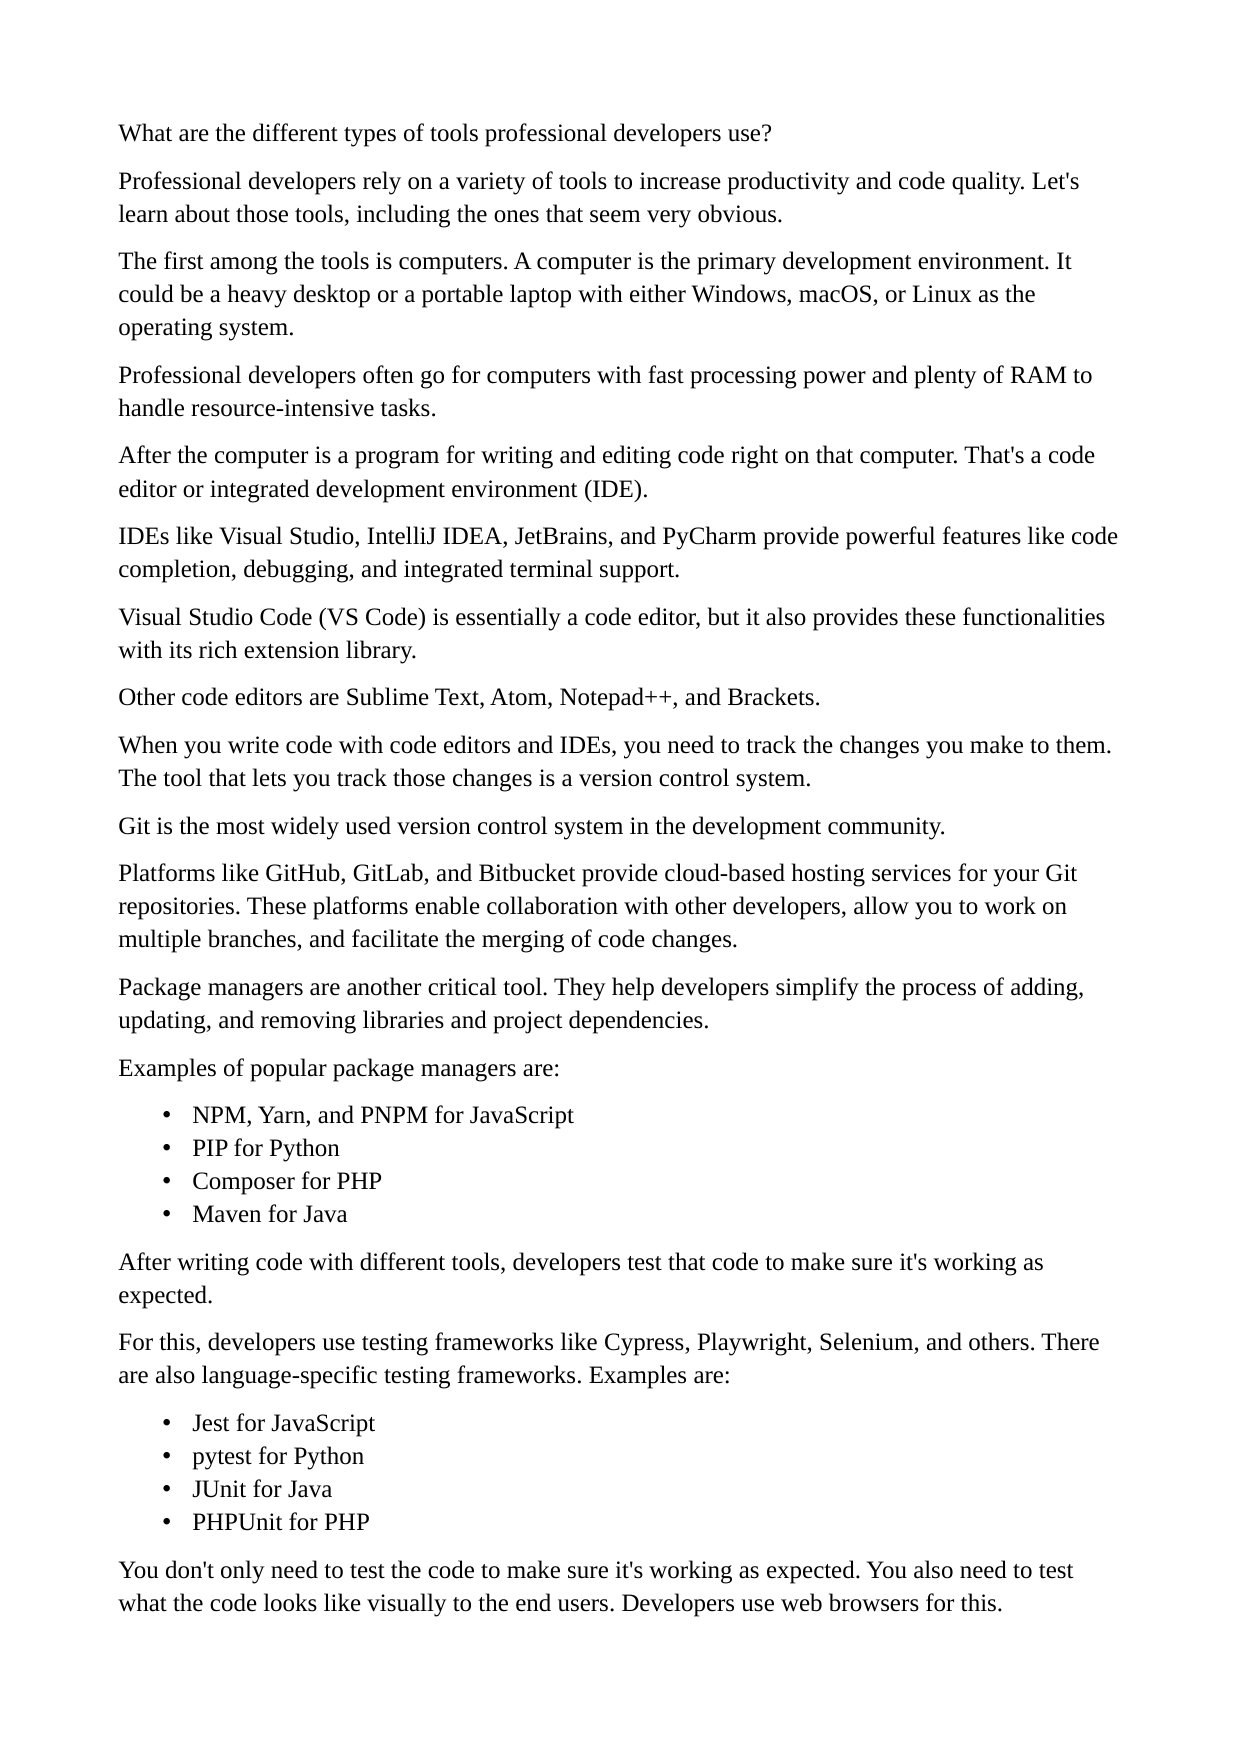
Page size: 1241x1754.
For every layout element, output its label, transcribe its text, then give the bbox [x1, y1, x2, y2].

text Package managers are another critical tool. They help developers simplify the process of adding, updating, and removing libraries and project dependencies. [118, 972, 1122, 1034]
text Professional developers often go for computers with fast processing power and plenty of RAM to handle resource-intensive tasks. [118, 360, 1122, 422]
text After the computer is a program for writing and editing code right on that computer. That's a code editor or integrated development environment (IDE). [118, 441, 1122, 502]
text What are the different types of tools professional developers use? [118, 118, 1122, 147]
list pytest for Python [162, 1441, 1122, 1470]
text The first among the tools is computers. A computer is the primary development environment. It could be a heavy desktop or a portable laptop with either Windows, macOS, or Linux as the operating system. [118, 246, 1122, 341]
text When you write code with code editors and IDEs, you need to track the changes you make to them. The tool that lets you track those changes is a version control system. [118, 730, 1122, 792]
text IDEs like Visual Studio, IntelliJ IDEA, JetBrains, and PyCharm provide powerful features like code completion, debugging, and integrated terminal support. [118, 521, 1122, 583]
list Maven for Java [162, 1199, 1122, 1228]
list Composer for PHP [162, 1166, 1122, 1195]
list PIP for Python [162, 1133, 1122, 1162]
text Git is the most widely used version control system in the development community. [118, 811, 1122, 839]
text After writing code with different tools, developers test that code to make sure it's working as expected. [118, 1247, 1122, 1309]
list PHPUnit for PHP [162, 1507, 1122, 1536]
text For this, developers use testing frameworks like Cypress, Playwright, Selenium, and others. There are also language-specific testing frameworks. Examples are: [118, 1327, 1122, 1389]
text Platforms like GitHub, GitLab, and Bitbucket provide cloud-based hosting services for your Git repositories. These platforms enable collaboration with other developers, allow you to work on multiple branches, and facilitate the merging of code changes. [118, 858, 1122, 953]
list JUnit for Java [162, 1474, 1122, 1503]
list NPM, Yarn, and PNPM for JavaScript [162, 1100, 1122, 1129]
text You don't only need to test the code to make sure it's working as expected. You also need to test what the code looks like visually to the end users. Developers use web browsers for this. [118, 1555, 1122, 1617]
text Professional developers rely on a variety of tools to increase productivity and code quality. Let's learn about those tools, including the ones that seem very obvious. [118, 166, 1122, 227]
text Examples of popular package managers are: [118, 1053, 1122, 1081]
list Jest for JavaScript [162, 1408, 1122, 1437]
text Visual Studio Code (VS Code) is essentially a code editor, but it also provides these functionalities with its rich extension library. [118, 602, 1122, 664]
text Other code editors are Sublime Text, Atom, Notepad++, and Brackets. [118, 682, 1122, 711]
